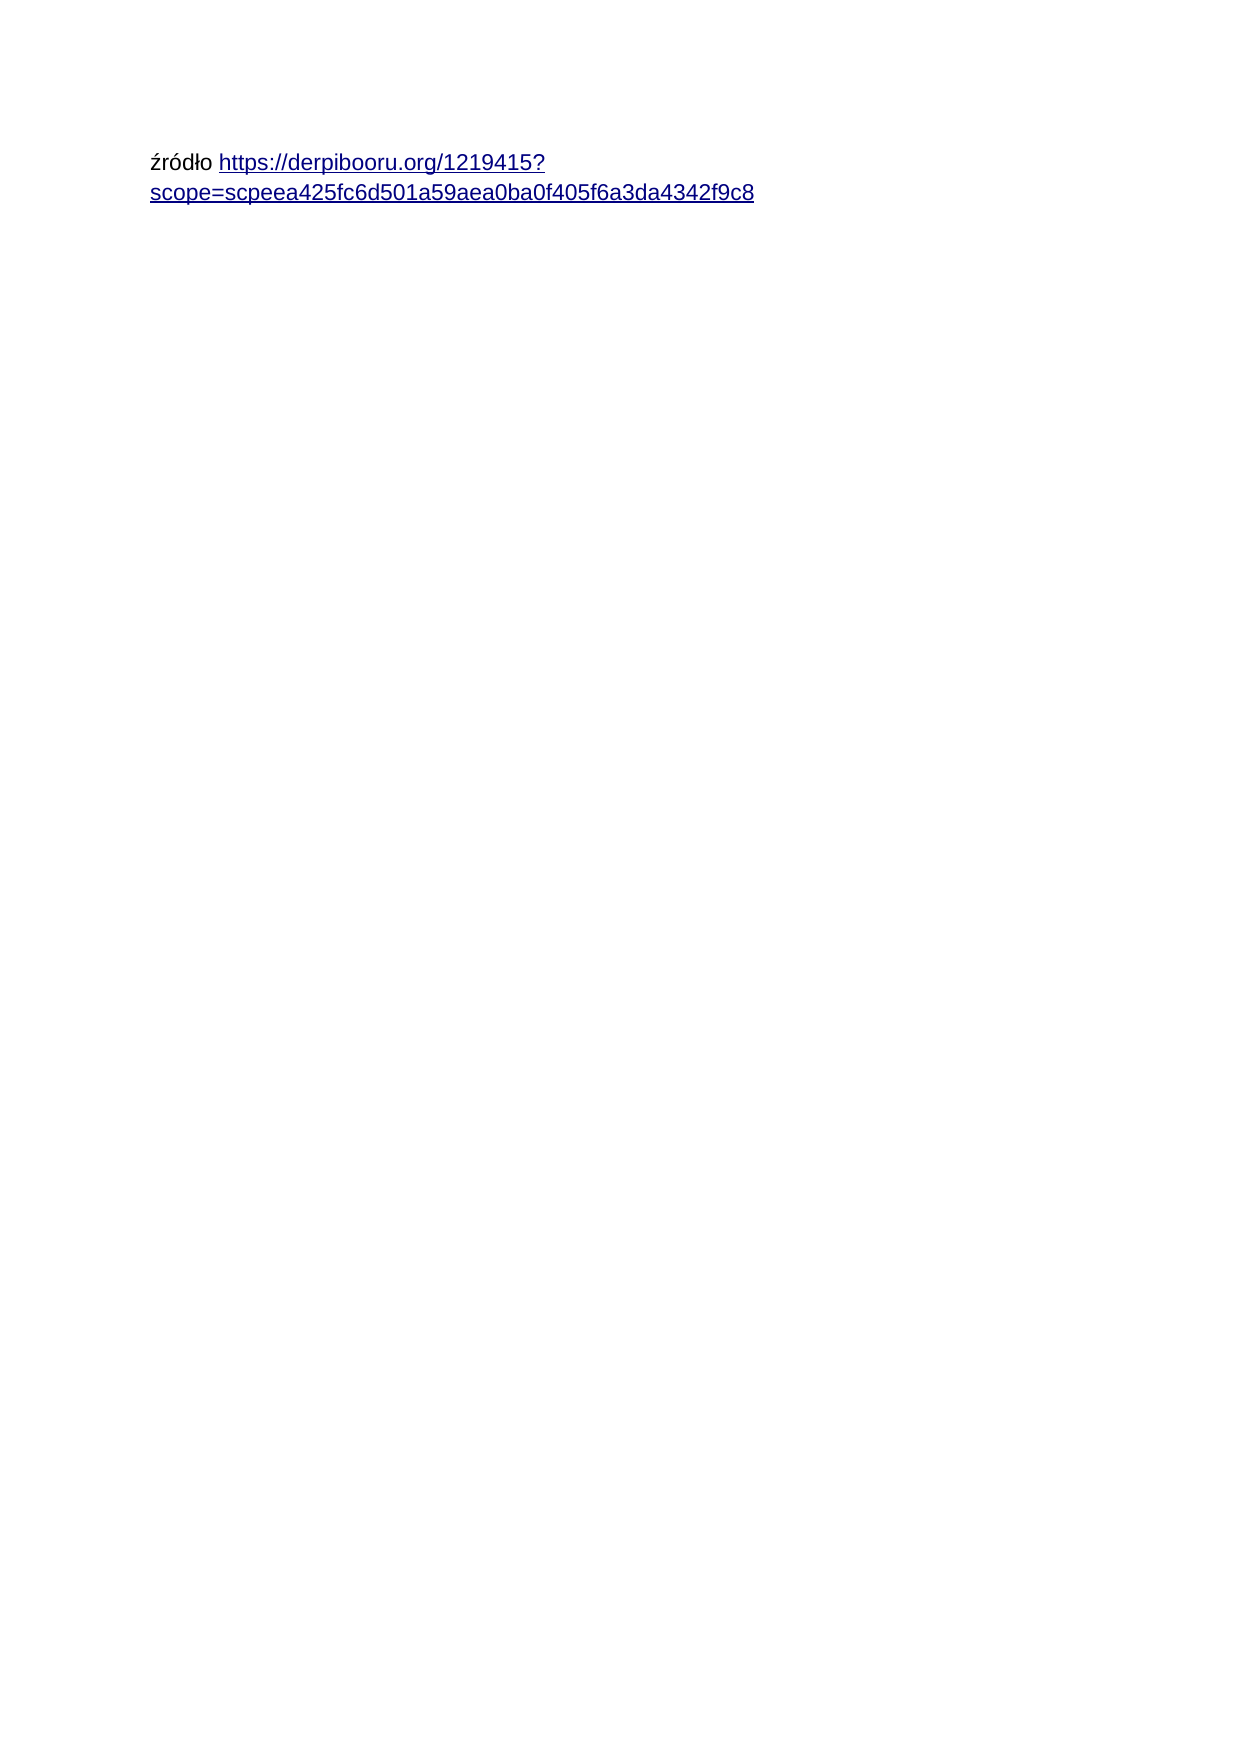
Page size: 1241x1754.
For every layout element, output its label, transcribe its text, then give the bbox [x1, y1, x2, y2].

text źródło https://derpibooru.org/1219415?scope=scpeea425fc6d501a59aea0ba0f405f6a3da4342f9c8 [150, 150, 1091, 205]
